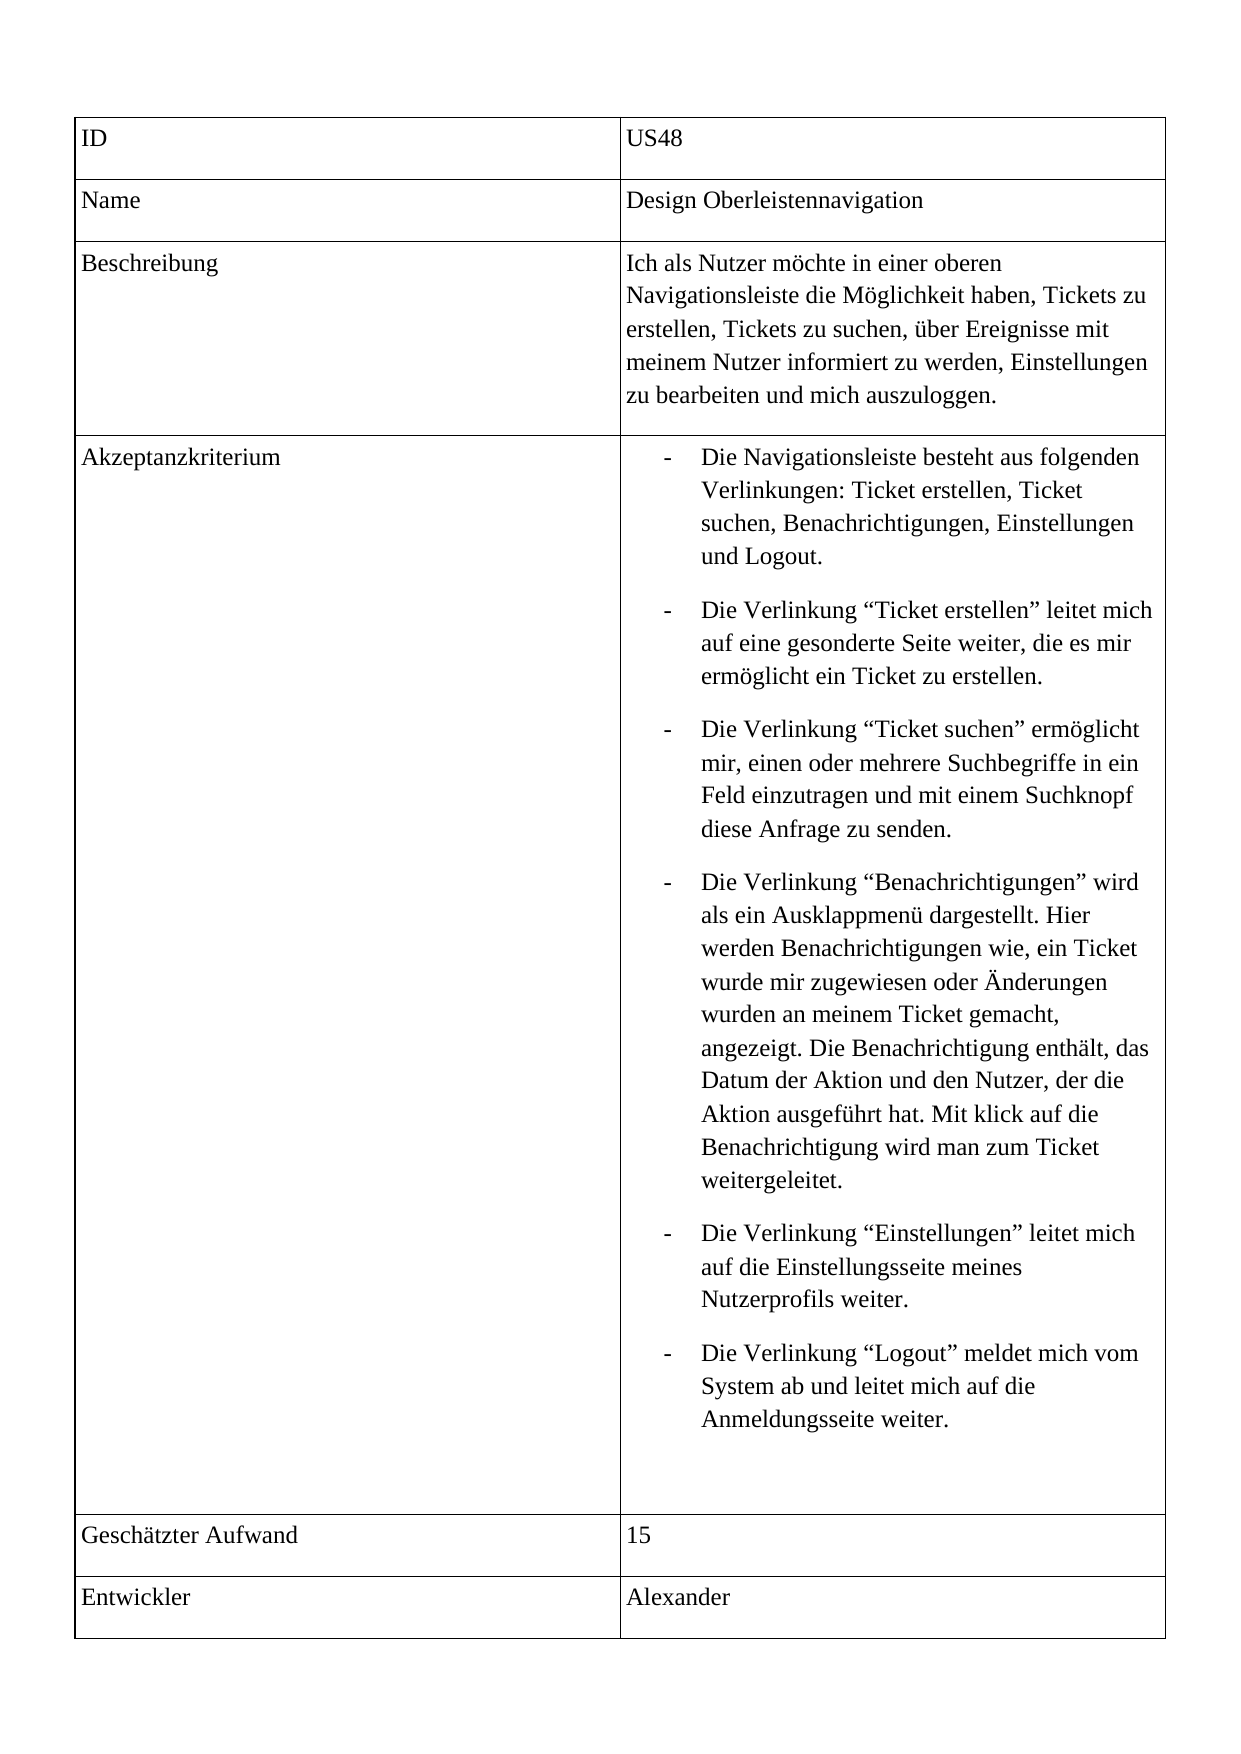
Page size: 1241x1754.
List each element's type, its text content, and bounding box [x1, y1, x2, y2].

table_cell Design Oberleistennavigation [621, 180, 1165, 241]
table_cell Die Navigationsleiste besteht aus folgenden Verlinkungen: Ticket erstellen, Ticket suchen, Benachrichtigungen, Einstellungen und Logout. Die Verlinkung “Ticket erstellen” leitet mich auf eine gesonderte Seite weiter, die es mir ermöglicht ein Ticket zu erstellen. Die Verlinkung “Ticket suchen” ermöglicht mir, einen oder mehrere Suchbegriffe in ein Feld einzutragen und mit einem Suchknopf diese Anfrage zu senden. Die Verlinkung “Benachrichtigungen” wird als ein Ausklappmenü dargestellt. Hier werden Benachrichtigungen wie, ein Ticket wurde mir zugewiesen oder Änderungen wurden an meinem Ticket gemacht, angezeigt. Die Benachrichtigung enthält, das Datum der Aktion und den Nutzer, der die Aktion ausgeführt hat. Mit klick auf die Benachrichtigung wird man zum Ticket weitergeleitet. Die Verlinkung “Einstellungen” leitet mich auf die Einstellungsseite meines Nutzerprofils weiter. Die Verlinkung “Logout” meldet mich vom System ab und leitet mich auf die Anmeldungsseite weiter. [621, 436, 1165, 1514]
table_cell Name [76, 180, 620, 241]
table_cell 15 [621, 1515, 1165, 1576]
table_header US48 [621, 118, 1165, 179]
table_cell Ich als Nutzer möchte in einer oberen Navigationsleiste die Möglichkeit haben, Tickets zu erstellen, Tickets zu suchen, über Ereignisse mit meinem Nutzer informiert zu werden, Einstellungen zu bearbeiten und mich auszuloggen. [621, 242, 1165, 435]
table_cell Geschätzter Aufwand [76, 1515, 620, 1576]
table_cell Beschreibung [76, 242, 620, 435]
table_cell Alexander [621, 1577, 1165, 1638]
table_header ID [76, 118, 620, 179]
table_cell Akzeptanzkriterium [76, 436, 620, 1514]
table_cell Entwickler [76, 1577, 620, 1638]
